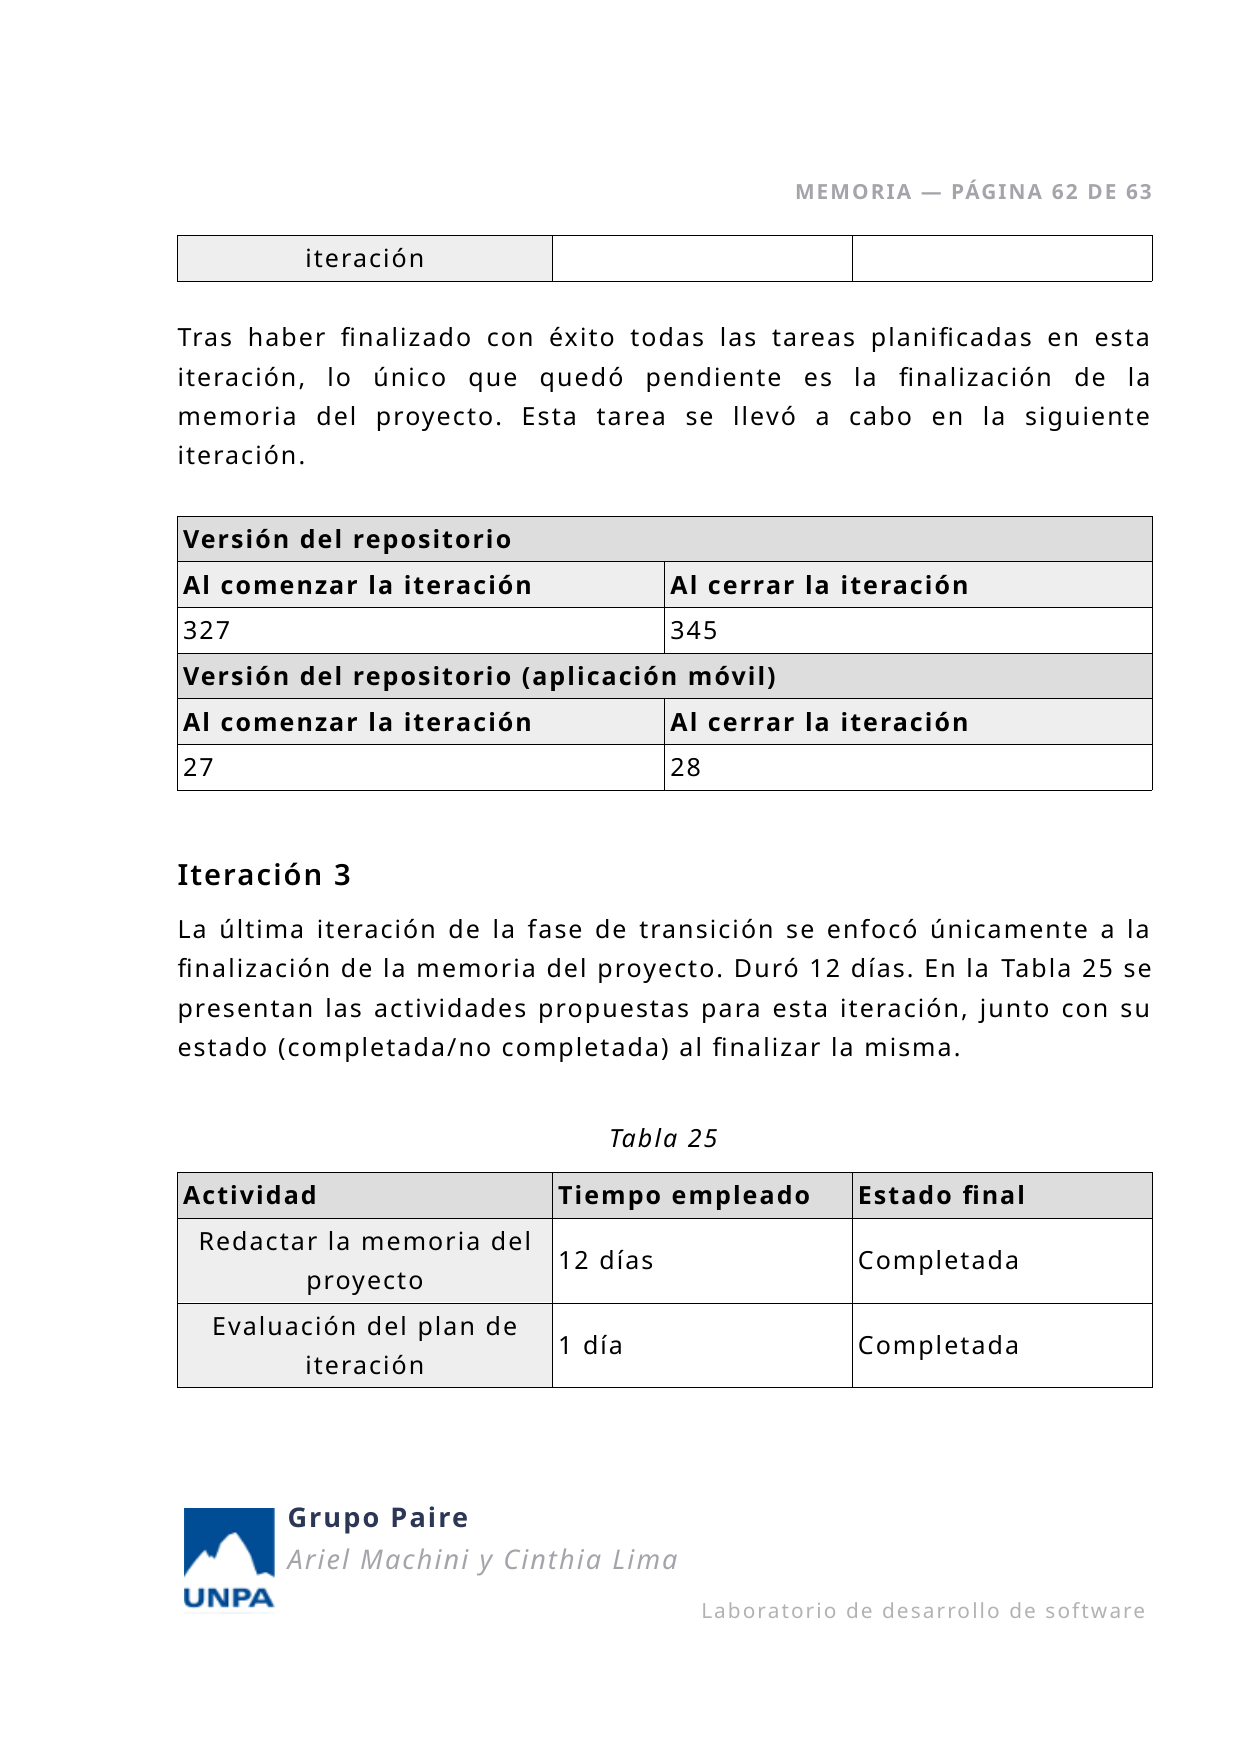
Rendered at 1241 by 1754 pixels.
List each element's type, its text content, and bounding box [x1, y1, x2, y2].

table_header Tiempo empleado [553, 1173, 852, 1218]
table_cell Al comenzar la iteración [178, 562, 664, 607]
table_cell Al comenzar la iteración [178, 699, 664, 744]
table_header Versión del repositorio [178, 517, 1152, 561]
table_cell [553, 236, 852, 281]
table_cell 28 [665, 745, 1152, 789]
table_header Estado final [853, 1173, 1152, 1218]
text Tabla 25 [177, 1120, 1152, 1154]
table_cell Al cerrar la iteración [665, 699, 1152, 744]
table_header Actividad [178, 1173, 552, 1218]
table_cell Completada [853, 1304, 1152, 1387]
table_cell 12 días [553, 1219, 852, 1302]
table_cell Al cerrar la iteración [665, 562, 1152, 607]
table_cell iteración [178, 236, 552, 281]
table_cell Versión del repositorio (aplicación móvil) [178, 654, 1152, 698]
text La última iteración de la fase de transición se enfocó únicamente a la finalización de la memoria del proyecto. Duró 12 días. En la Tabla 25 se presentan las actividades propuestas para esta iteración, junto con su estado (completada/no completada) al finalizar la misma. [177, 912, 1152, 1063]
text Tras haber finalizado con éxito todas las tareas planificadas en esta iteración, lo único que quedó pendiente es la finalización de la memoria del proyecto. Esta tarea se llevó a cabo en la siguiente iteración. [177, 320, 1152, 472]
table_cell 327 [178, 608, 664, 653]
table_cell 1 día [553, 1304, 852, 1387]
table_cell Evaluación del plan de iteración [178, 1304, 552, 1387]
picture [184, 1508, 275, 1614]
table_cell [853, 236, 1152, 281]
table_cell 345 [665, 608, 1152, 653]
table_cell Completada [853, 1219, 1152, 1302]
subtitle Iteración 3 [177, 854, 1152, 893]
table_cell 27 [178, 745, 664, 789]
table_cell Redactar la memoria del proyecto [178, 1219, 552, 1302]
